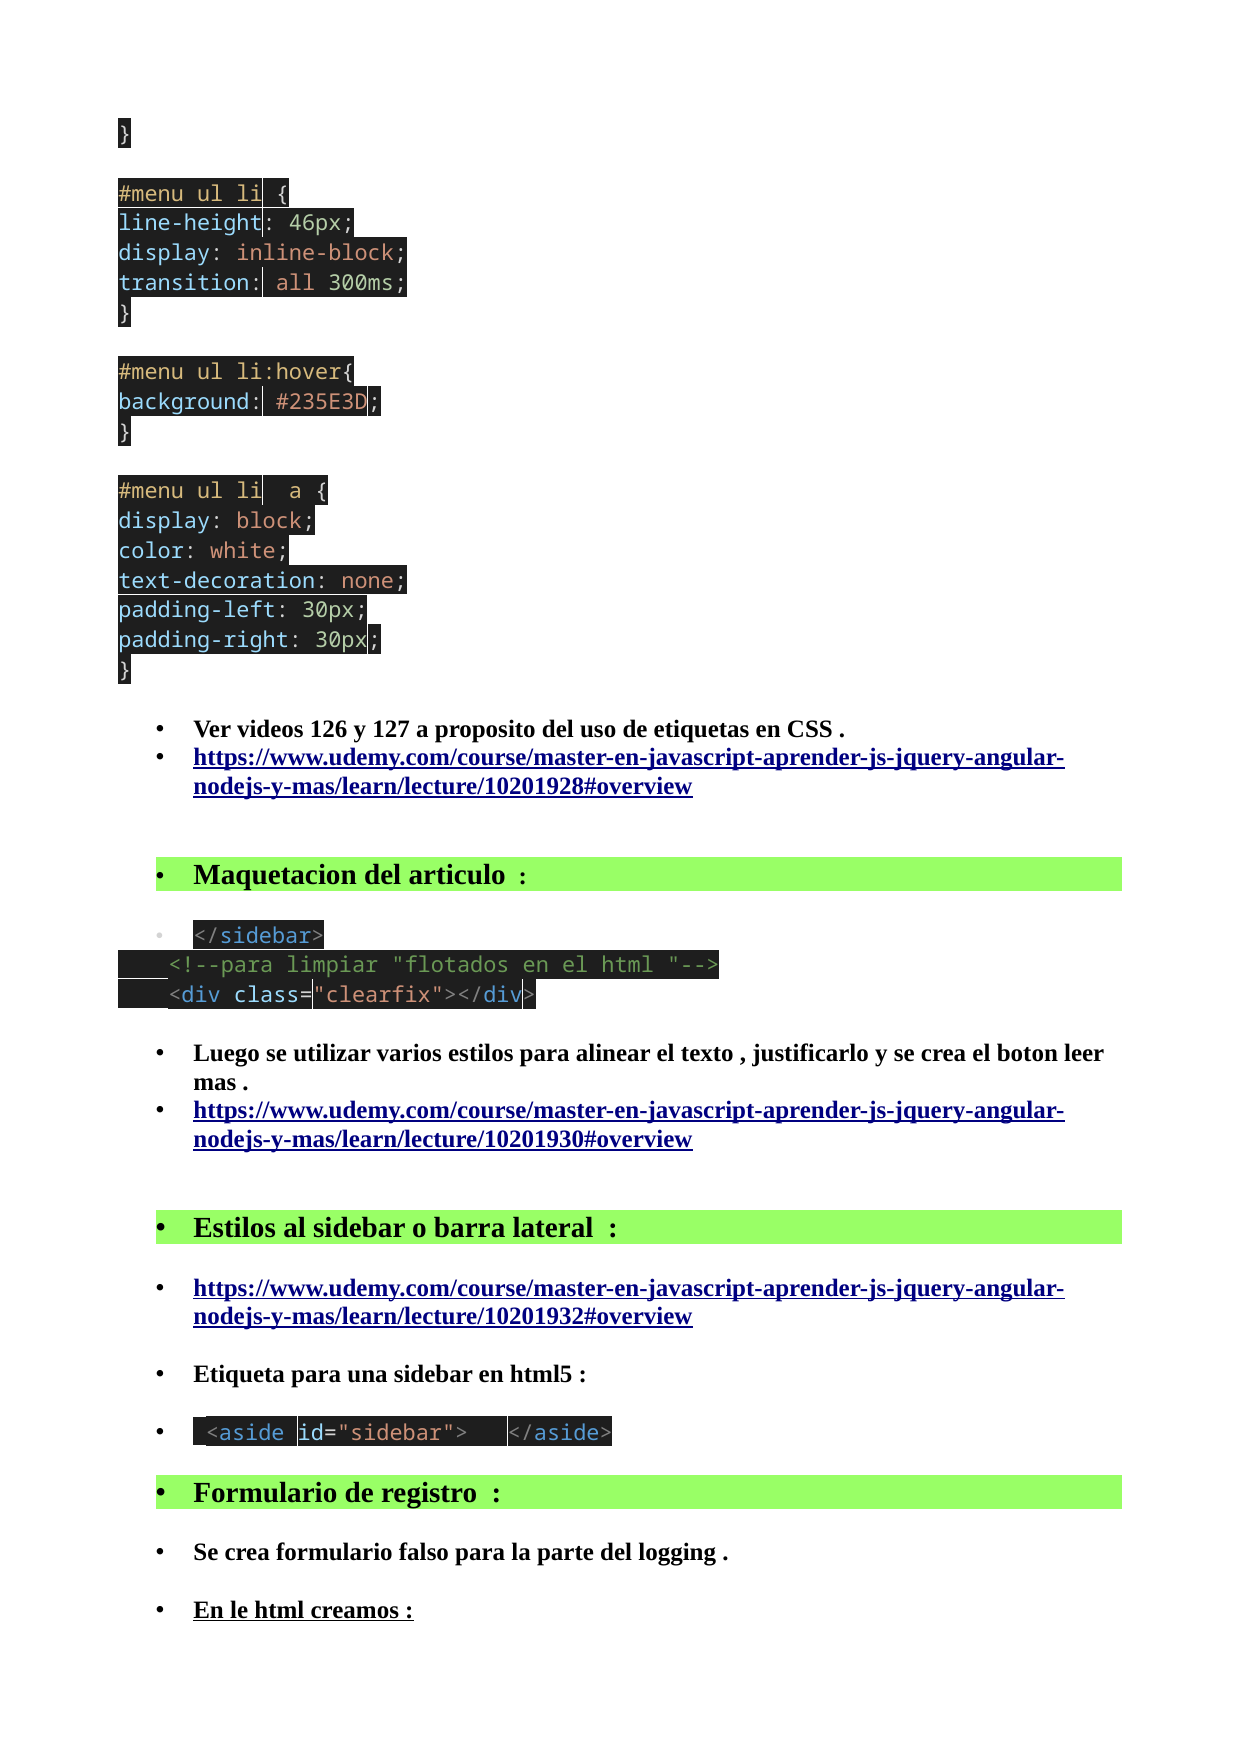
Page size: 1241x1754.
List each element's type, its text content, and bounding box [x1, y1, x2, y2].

text display: inline-block; [118, 237, 1122, 267]
list https://www.udemy.com/course/master-en-javascript-aprender-js-jquery-angular-nodejs-y-mas/learn/lecture/10201932#overview [156, 1273, 1122, 1330]
text } [118, 297, 1122, 327]
list <aside id="sidebar"> </aside> [156, 1416, 1122, 1446]
list En le html creamos : [156, 1595, 1122, 1624]
text text-decoration: none; [118, 565, 1122, 594]
list Formulario de registro : [156, 1475, 1122, 1509]
text background: #235E3D; [118, 386, 1122, 416]
text } [118, 416, 1122, 446]
text } [118, 118, 1122, 148]
text display: block; [118, 505, 1122, 535]
text padding-right: 30px; [118, 624, 1122, 654]
text padding-left: 30px; [118, 594, 1122, 624]
text } [118, 654, 1122, 684]
list Maquetacion del articulo : [156, 857, 1122, 891]
list </sidebar> [156, 920, 1122, 949]
list Ver videos 126 y 127 a proposito del uso de etiquetas en CSS . [156, 714, 1122, 742]
text #menu ul li { [118, 178, 1122, 207]
list https://www.udemy.com/course/master-en-javascript-aprender-js-jquery-angular-nodejs-y-mas/learn/lecture/10201928#overview [156, 742, 1122, 800]
list https://www.udemy.com/course/master-en-javascript-aprender-js-jquery-angular-nodejs-y-mas/learn/lecture/10201930#overview [156, 1095, 1122, 1153]
text #menu ul li:hover{ [118, 356, 1122, 386]
list Luego se utilizar varios estilos para alinear el texto , justificarlo y se crea el boton leer mas . [156, 1038, 1122, 1095]
list Estilos al sidebar o barra lateral : [156, 1210, 1122, 1244]
text line-height: 46px; [118, 207, 1122, 237]
text color: white; [118, 535, 1122, 565]
text transition: all 300ms; [118, 267, 1122, 297]
text #menu ul li a { [118, 475, 1122, 505]
list Etiqueta para una sidebar en html5 : [156, 1359, 1122, 1388]
list Se crea formulario falso para la parte del logging . [156, 1537, 1122, 1566]
text <div class="clearfix"></div> [118, 979, 1122, 1009]
text <!--para limpiar "flotados en el html "--> [118, 949, 1122, 979]
